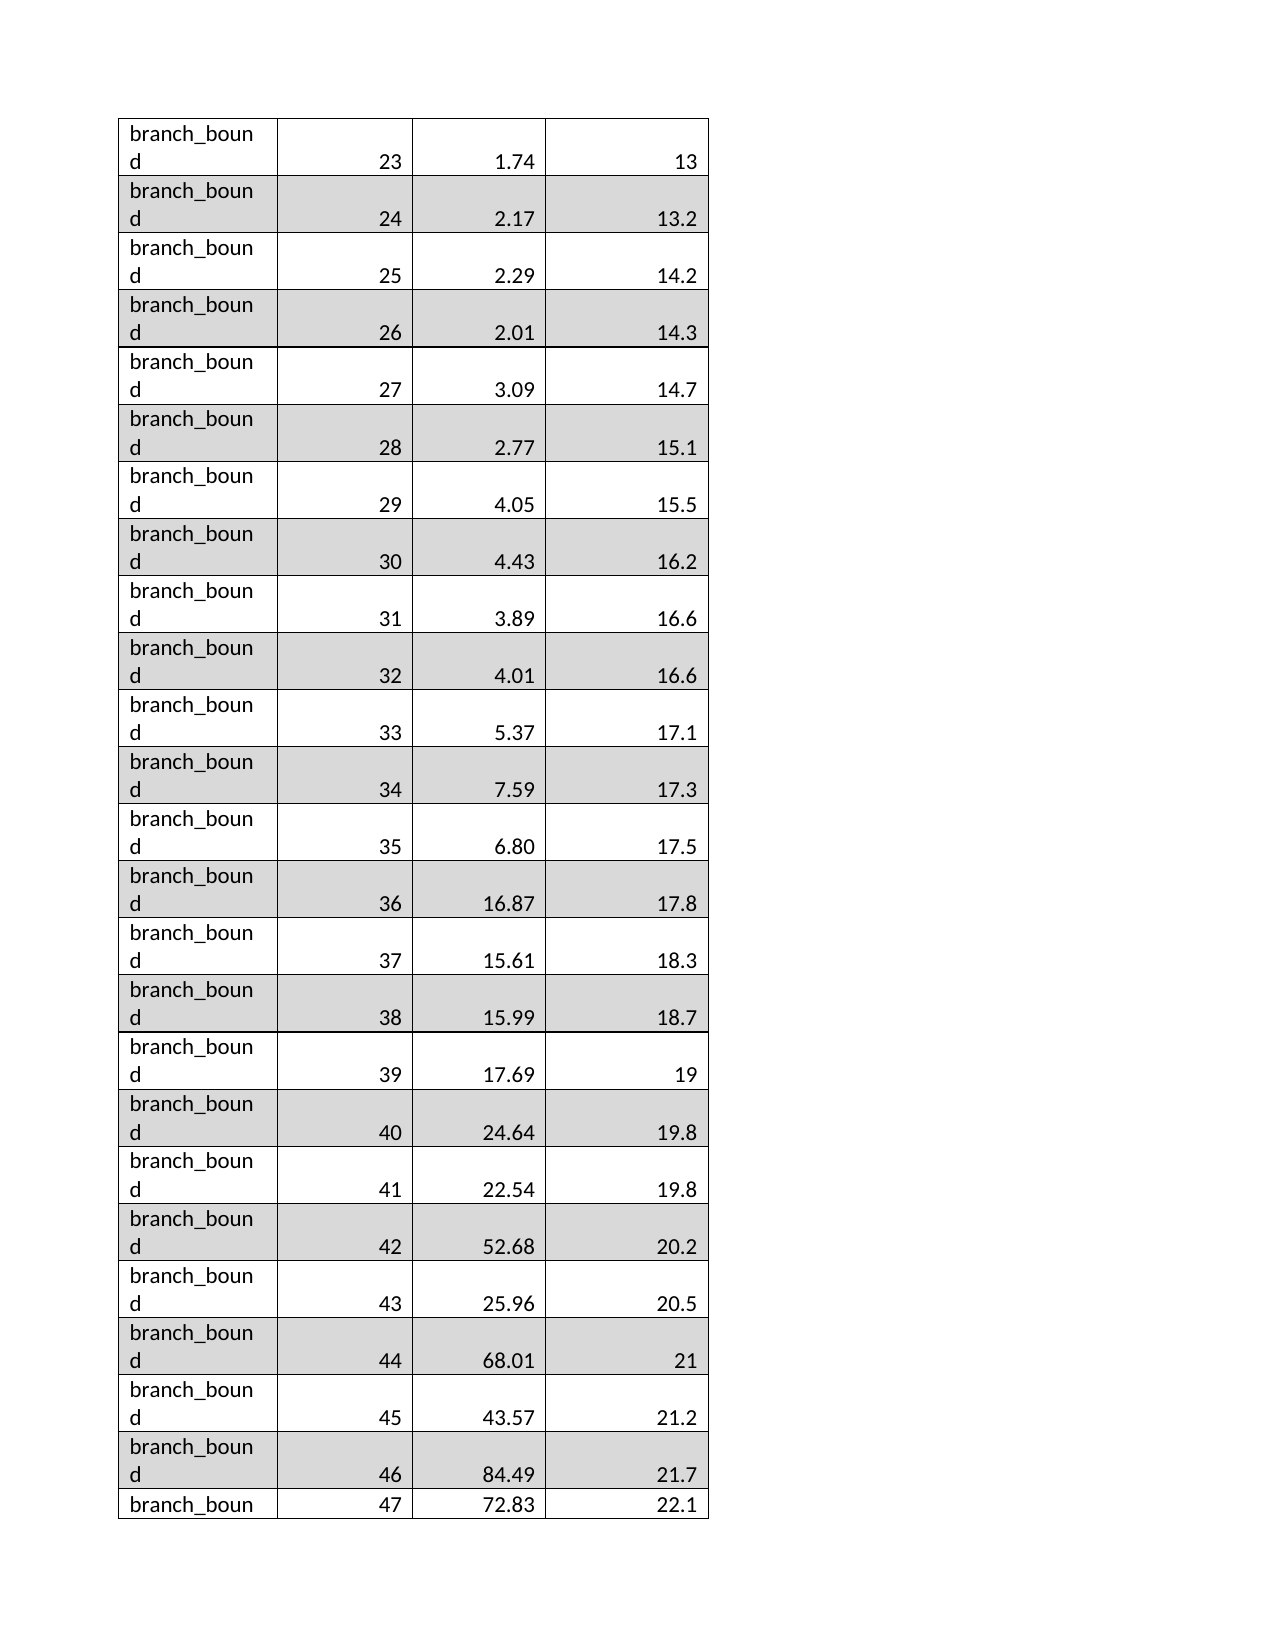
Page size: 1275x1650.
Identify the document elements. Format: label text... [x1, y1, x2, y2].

table_cell branch_boun [119, 1489, 277, 1518]
table_cell branch_bound [119, 576, 277, 632]
table_cell 27 [278, 348, 412, 403]
table_cell branch_bound [119, 747, 277, 803]
table_cell 4.43 [413, 519, 545, 575]
table_cell 45 [278, 1375, 412, 1431]
table_cell 15.61 [413, 918, 545, 974]
table_cell 20.2 [546, 1204, 708, 1260]
table_cell 16.6 [546, 633, 708, 689]
table_cell 26 [278, 290, 412, 346]
table_cell branch_bound [119, 1033, 277, 1088]
table_cell 2.17 [413, 176, 545, 232]
table_cell 35 [278, 804, 412, 860]
table_cell 40 [278, 1090, 412, 1146]
table_cell 24 [278, 176, 412, 232]
table_cell 2.29 [413, 233, 545, 289]
table_cell branch_bound [119, 804, 277, 860]
table_cell branch_bound [119, 1147, 277, 1203]
table_cell 42 [278, 1204, 412, 1260]
table_cell 39 [278, 1033, 412, 1088]
table_cell branch_bound [119, 405, 277, 461]
table_cell 31 [278, 576, 412, 632]
table_cell branch_bound [119, 918, 277, 974]
table_cell branch_bound [119, 1204, 277, 1260]
table_cell 17.8 [546, 861, 708, 917]
table_cell 15.5 [546, 462, 708, 518]
table_cell 5.37 [413, 690, 545, 746]
table_cell 6.80 [413, 804, 545, 860]
table_cell 28 [278, 405, 412, 461]
table_cell 38 [278, 975, 412, 1031]
table_cell branch_bound [119, 1432, 277, 1488]
table_cell 33 [278, 690, 412, 746]
table_cell 46 [278, 1432, 412, 1488]
table_cell 16.87 [413, 861, 545, 917]
table_cell 16.2 [546, 519, 708, 575]
table_cell branch_bound [119, 633, 277, 689]
table_cell branch_bound [119, 348, 277, 403]
table_cell branch_bound [119, 176, 277, 232]
table_cell branch_bound [119, 119, 277, 175]
table_cell branch_bound [119, 1375, 277, 1431]
table_cell 18.3 [546, 918, 708, 974]
table_cell branch_bound [119, 861, 277, 917]
table_cell 13 [546, 119, 708, 175]
table_cell 44 [278, 1318, 412, 1374]
table_cell 32 [278, 633, 412, 689]
table_cell 17.1 [546, 690, 708, 746]
table_cell branch_bound [119, 690, 277, 746]
table_cell 41 [278, 1147, 412, 1203]
table_cell branch_bound [119, 290, 277, 346]
table_cell branch_bound [119, 1261, 277, 1317]
table_cell 4.01 [413, 633, 545, 689]
table_cell 3.89 [413, 576, 545, 632]
table_cell 37 [278, 918, 412, 974]
table_cell 20.5 [546, 1261, 708, 1317]
table_cell 43.57 [413, 1375, 545, 1431]
table_cell 17.69 [413, 1033, 545, 1088]
table_cell 17.3 [546, 747, 708, 803]
table_cell 68.01 [413, 1318, 545, 1374]
table_cell 15.99 [413, 975, 545, 1031]
table_cell 25 [278, 233, 412, 289]
table_cell 14.2 [546, 233, 708, 289]
table_cell 2.01 [413, 290, 545, 346]
table_cell 19.8 [546, 1147, 708, 1203]
table_cell 34 [278, 747, 412, 803]
table_cell 36 [278, 861, 412, 917]
table_cell 19 [546, 1033, 708, 1088]
table_cell 3.09 [413, 348, 545, 403]
table_cell 23 [278, 119, 412, 175]
table_cell 18.7 [546, 975, 708, 1031]
table_cell branch_bound [119, 462, 277, 518]
table_cell 19.8 [546, 1090, 708, 1146]
table_cell 47 [278, 1489, 412, 1518]
table_cell 84.49 [413, 1432, 545, 1488]
table_cell 4.05 [413, 462, 545, 518]
table_cell 16.6 [546, 576, 708, 632]
table_cell 14.3 [546, 290, 708, 346]
table_cell 22.54 [413, 1147, 545, 1203]
table_cell 72.83 [413, 1489, 545, 1518]
table_cell branch_bound [119, 1090, 277, 1146]
table_cell 25.96 [413, 1261, 545, 1317]
table_cell 21 [546, 1318, 708, 1374]
table_cell 14.7 [546, 348, 708, 403]
table_cell 21.2 [546, 1375, 708, 1431]
table_cell 2.77 [413, 405, 545, 461]
table_cell 17.5 [546, 804, 708, 860]
table_cell 13.2 [546, 176, 708, 232]
table_cell 30 [278, 519, 412, 575]
table_cell 21.7 [546, 1432, 708, 1488]
table_cell 15.1 [546, 405, 708, 461]
table_cell 7.59 [413, 747, 545, 803]
table_cell 43 [278, 1261, 412, 1317]
table_cell branch_bound [119, 1318, 277, 1374]
table_cell branch_bound [119, 519, 277, 575]
table_cell 24.64 [413, 1090, 545, 1146]
table_cell 52.68 [413, 1204, 545, 1260]
table_cell 29 [278, 462, 412, 518]
table_cell branch_bound [119, 975, 277, 1031]
table_cell 22.1 [546, 1489, 708, 1518]
table_cell branch_bound [119, 233, 277, 289]
table_cell 1.74 [413, 119, 545, 175]
